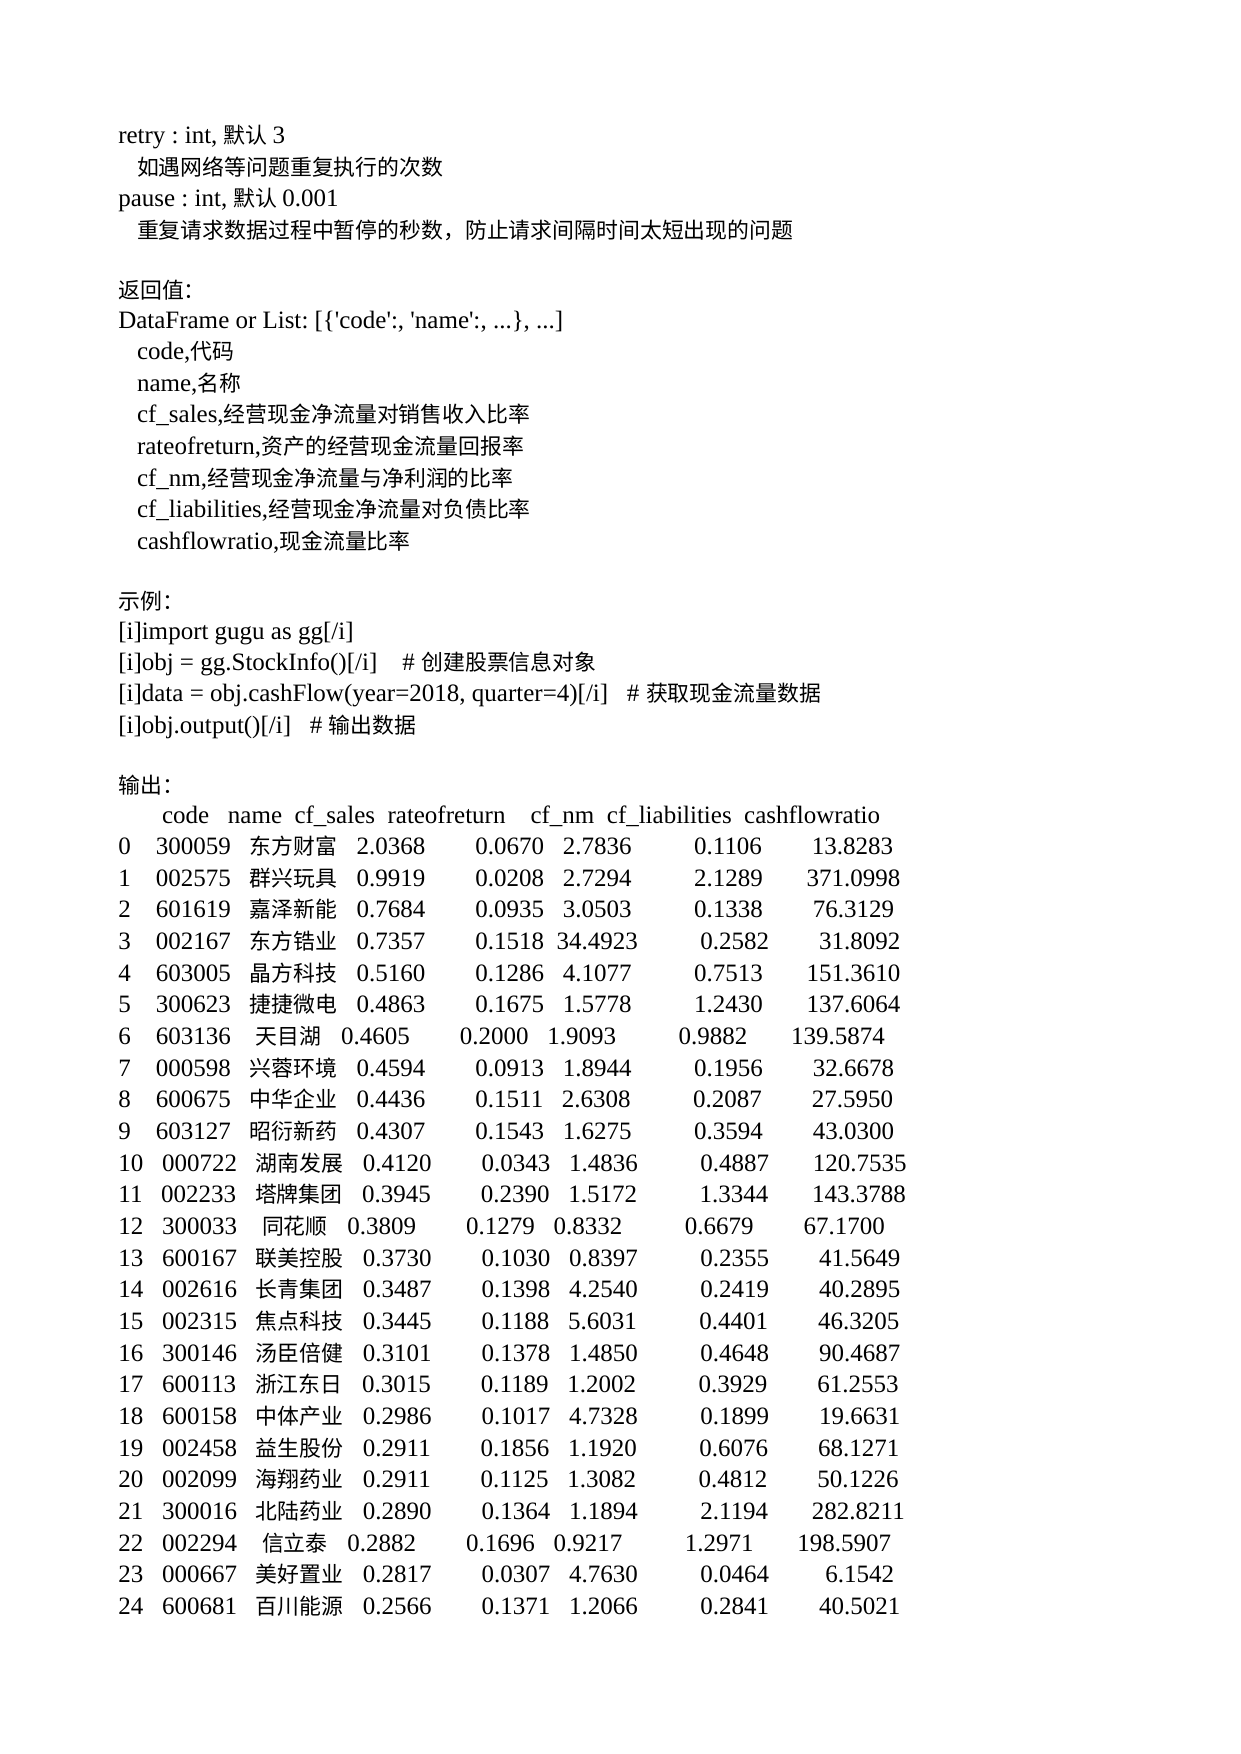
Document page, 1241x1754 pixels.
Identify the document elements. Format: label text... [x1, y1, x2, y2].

text 17 600113 浙江东日 0.3015 0.1189 1.2002 0.3929 61.2553 [118, 1367, 1122, 1399]
text 15 002315 焦点科技 0.3445 0.1188 5.6031 0.4401 46.3205 [118, 1304, 1122, 1336]
text 24 600681 百川能源 0.2566 0.1371 1.2066 0.2841 40.5021 [118, 1589, 1122, 1621]
text 14 002616 长青集团 0.3487 0.1398 4.2540 0.2419 40.2895 [118, 1272, 1122, 1304]
text name,名称 [118, 366, 1122, 397]
text 11 002233 塔牌集团 0.3945 0.2390 1.5172 1.3344 143.3788 [118, 1177, 1122, 1209]
text 返回值： [118, 273, 1122, 305]
text 示例： [118, 584, 1122, 616]
text 8 600675 中华企业 0.4436 0.1511 2.6308 0.2087 27.5950 [118, 1082, 1122, 1114]
text 20 002099 海翔药业 0.2911 0.1125 1.3082 0.4812 50.1226 [118, 1462, 1122, 1494]
text code name cf_sales rateofreturn cf_nm cf_liabilities cashflowratio [118, 800, 1122, 829]
text DataFrame or List: [{'code':, 'name':, ...}, ...] [118, 305, 1122, 334]
text [i]import gugu as gg[/i] [118, 616, 1122, 645]
text rateofreturn,资产的经营现金流量回报率 [118, 429, 1122, 461]
text 16 300146 汤臣倍健 0.3101 0.1378 1.4850 0.4648 90.4687 [118, 1336, 1122, 1367]
text retry : int, 默认 3 [118, 118, 1122, 150]
text 4 603005 晶方科技 0.5160 0.1286 4.1077 0.7513 151.3610 [118, 956, 1122, 987]
text 19 002458 益生股份 0.2911 0.1856 1.1920 0.6076 68.1271 [118, 1431, 1122, 1462]
text 10 000722 湖南发展 0.4120 0.0343 1.4836 0.4887 120.7535 [118, 1146, 1122, 1177]
text cf_sales,经营现金净流量对销售收入比率 [118, 397, 1122, 429]
text 如遇网络等问题重复执行的次数 [118, 150, 1122, 181]
text 输出： [118, 768, 1122, 800]
text 13 600167 联美控股 0.3730 0.1030 0.8397 0.2355 41.5649 [118, 1241, 1122, 1272]
text 7 000598 兴蓉环境 0.4594 0.0913 1.8944 0.1956 32.6678 [118, 1051, 1122, 1082]
text 3 002167 东方锆业 0.7357 0.1518 34.4923 0.2582 31.8092 [118, 924, 1122, 956]
text code,代码 [118, 334, 1122, 366]
text pause : int, 默认 0.001 [118, 181, 1122, 213]
text 6 603136 天目湖 0.4605 0.2000 1.9093 0.9882 139.5874 [118, 1019, 1122, 1051]
text 重复请求数据过程中暂停的秒数，防止请求间隔时间太短出现的问题 [118, 213, 1122, 245]
text 12 300033 同花顺 0.3809 0.1279 0.8332 0.6679 67.1700 [118, 1209, 1122, 1241]
text [i]obj = gg.StockInfo()[/i] # 创建股票信息对象 [118, 645, 1122, 676]
text 5 300623 捷捷微电 0.4863 0.1675 1.5778 1.2430 137.6064 [118, 987, 1122, 1019]
text cf_liabilities,经营现金净流量对负债比率 [118, 492, 1122, 524]
text 23 000667 美好置业 0.2817 0.0307 4.7630 0.0464 6.1542 [118, 1557, 1122, 1589]
text 9 603127 昭衍新药 0.4307 0.1543 1.6275 0.3594 43.0300 [118, 1114, 1122, 1146]
text 21 300016 北陆药业 0.2890 0.1364 1.1894 2.1194 282.8211 [118, 1494, 1122, 1526]
text 0 300059 东方财富 2.0368 0.0670 2.7836 0.1106 13.8283 [118, 829, 1122, 861]
text cashflowratio,现金流量比率 [118, 524, 1122, 556]
text [i]obj.output()[/i] # 输出数据 [118, 708, 1122, 740]
text 22 002294 信立泰 0.2882 0.1696 0.9217 1.2971 198.5907 [118, 1526, 1122, 1557]
text 1 002575 群兴玩具 0.9919 0.0208 2.7294 2.1289 371.0998 [118, 861, 1122, 892]
text cf_nm,经营现金净流量与净利润的比率 [118, 461, 1122, 492]
text [i]data = obj.cashFlow(year=2018, quarter=4)[/i] # 获取现金流量数据 [118, 676, 1122, 708]
text 2 601619 嘉泽新能 0.7684 0.0935 3.0503 0.1338 76.3129 [118, 892, 1122, 924]
text 18 600158 中体产业 0.2986 0.1017 4.7328 0.1899 19.6631 [118, 1399, 1122, 1431]
